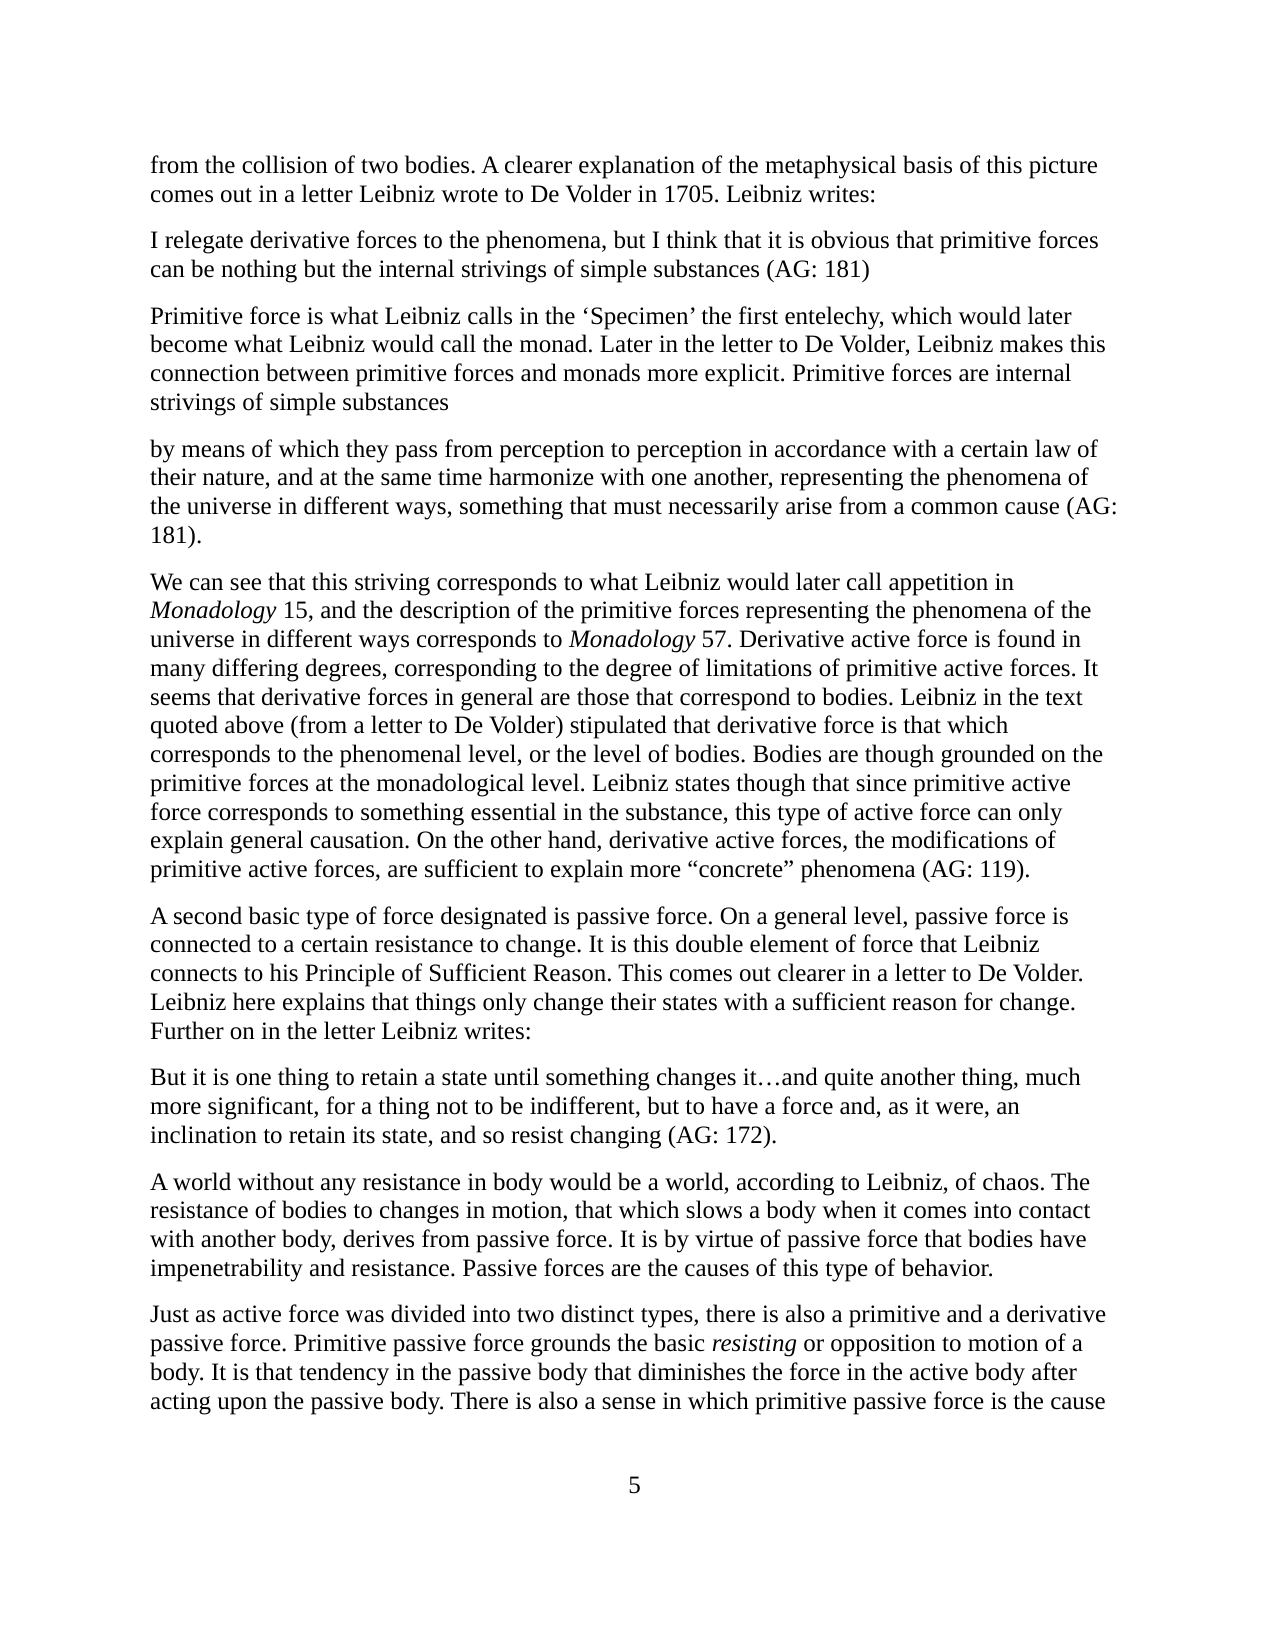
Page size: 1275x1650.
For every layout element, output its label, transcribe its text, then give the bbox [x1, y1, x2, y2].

text Primitive force is what Leibniz calls in the ‘Specimen’ the first entelechy, which would later become what Leibniz would call the monad. Later in the letter to De Volder, Leibniz makes this connection between primitive forces and monads more explicit. Primitive forces are internal strivings of simple substances [150, 301, 1125, 416]
text A second basic type of force designated is passive force. On a general level, passive force is connected to a certain resistance to change. It is this double element of force that Leibniz connects to his Principle of Sufficient Reason. This comes out clearer in a letter to De Volder. Leibniz here explains that things only change their states with a sufficient reason for change. Further on in the letter Leibniz writes: [150, 901, 1125, 1044]
text We can see that this striving corresponds to what Leibniz would later call appetition in Monadology 15, and the description of the primitive forces representing the phenomena of the universe in different ways corresponds to Monadology 57. Derivative active force is found in many differing degrees, corresponding to the degree of limitations of primitive active forces. It seems that derivative forces in general are those that correspond to bodies. Leibniz in the text quoted above (from a letter to De Volder) stipulated that derivative force is that which corresponds to the phenomenal level, or the level of bodies. Bodies are though grounded on the primitive forces at the monadological level. Leibniz states though that since primitive active force corresponds to something essential in the substance, this type of active force can only explain general causation. On the other hand, derivative active forces, the modifications of primitive active forces, are sufficient to explain more “concrete” phenomena (AG: 119). [150, 567, 1125, 883]
text Just as active force was divided into two distinct types, there is also a primitive and a derivative passive force. Primitive passive force grounds the basic resisting or opposition to motion of a body. It is that tendency in the passive body that diminishes the force in the active body after acting upon the passive body. There is also a sense in which primitive passive force is the cause [150, 1299, 1125, 1414]
text A world without any resistance in body would be a world, according to Leibniz, of chaos. The resistance of bodies to changes in motion, that which slows a body when it comes into contact with another body, derives from passive force. It is by virtue of passive force that bodies have impenetrability and resistance. Passive forces are the causes of this type of behavior. [150, 1167, 1125, 1282]
text But it is one thing to retain a state until something changes it…and quite another thing, much more significant, for a thing not to be indifferent, but to have a force and, as it were, an inclination to retain its state, and so resist changing (AG: 172). [150, 1062, 1125, 1149]
text by means of which they pass from perception to perception in accordance with a certain law of their nature, and at the same time harmonize with one another, representing the phenomena of the universe in different ways, something that must necessarily arise from a common cause (AG: 181). [150, 434, 1125, 549]
text from the collision of two bodies. A clearer explanation of the metaphysical basis of this picture comes out in a letter Leibniz wrote to De Volder in 1705. Leibniz writes: [150, 150, 1125, 207]
text I relegate derivative forces to the phenomena, but I think that it is obvious that primitive forces can be nothing but the internal strivings of simple substances (AG: 181) [150, 225, 1125, 283]
